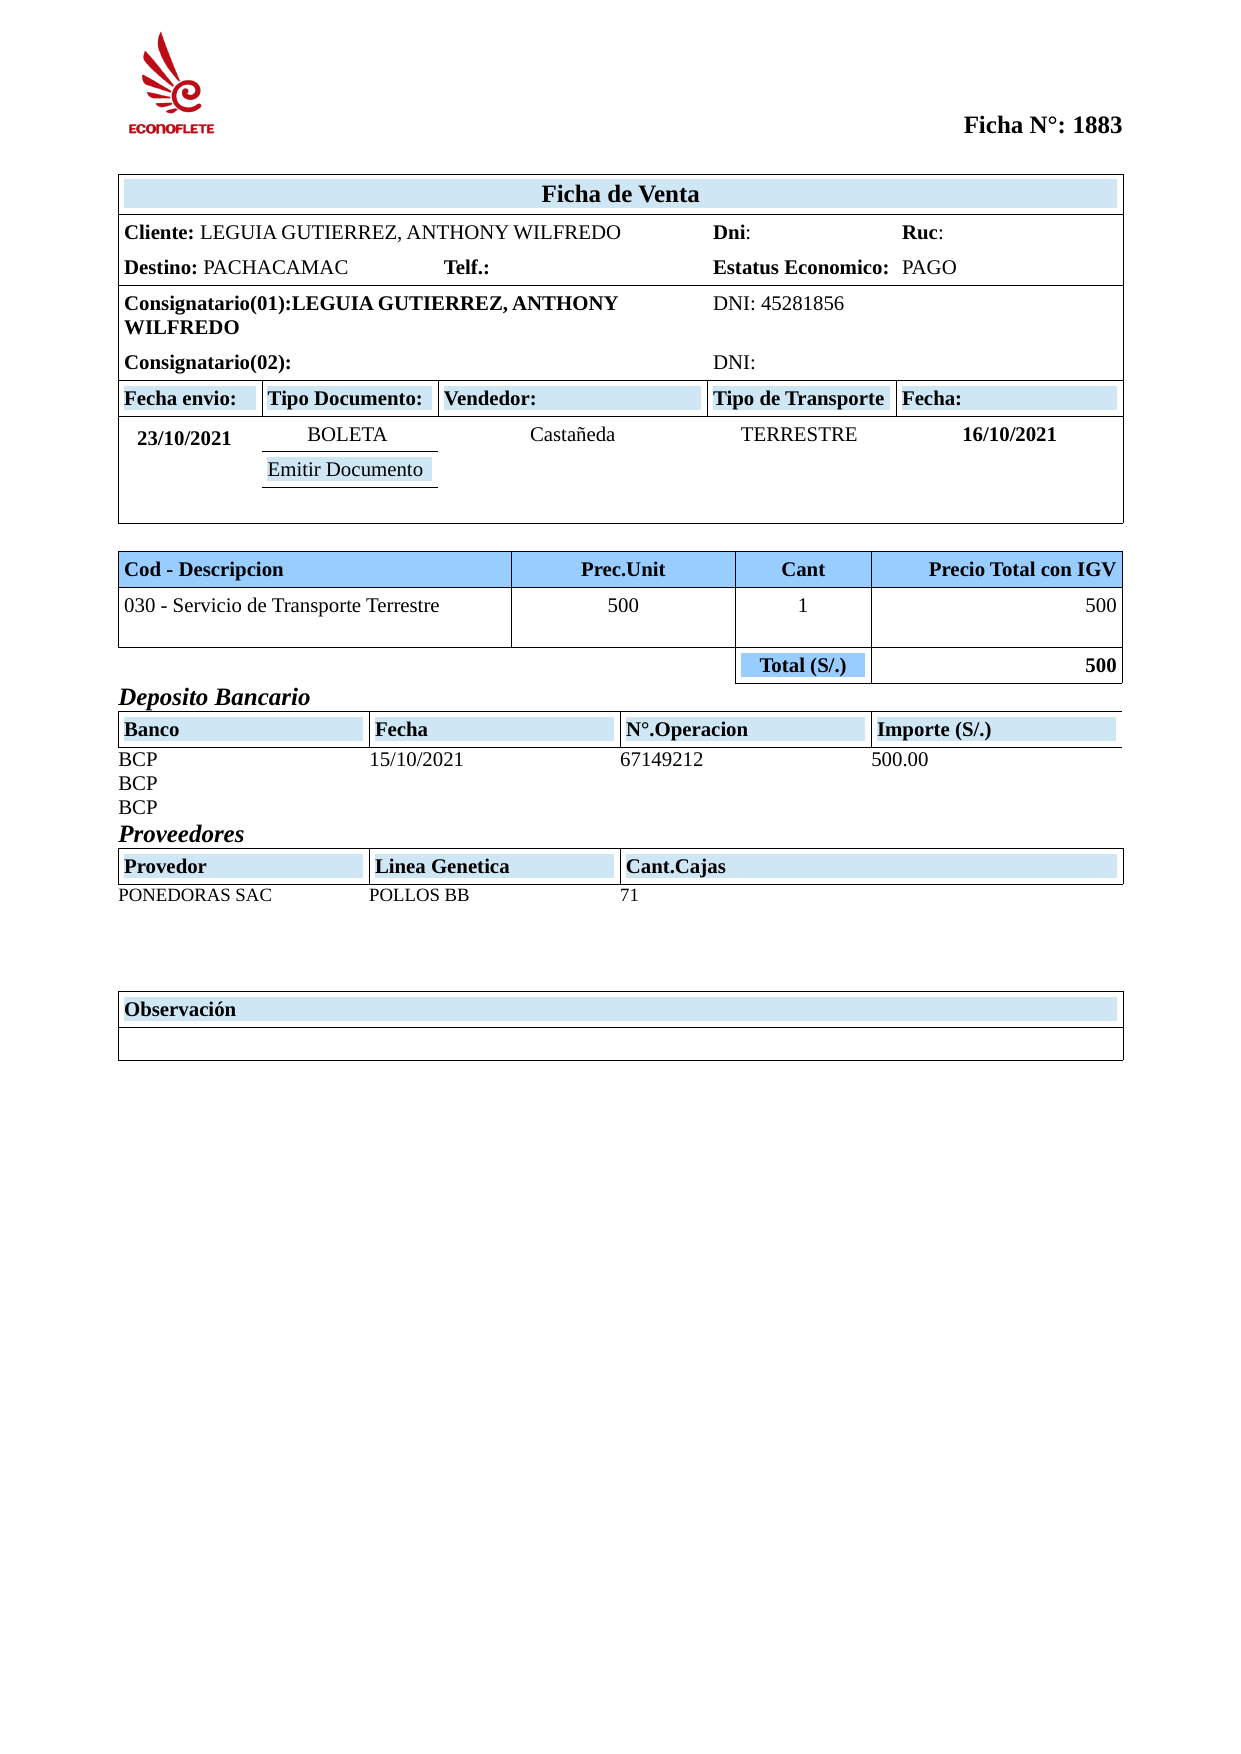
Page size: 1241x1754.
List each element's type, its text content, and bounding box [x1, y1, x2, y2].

table_cell [119, 1028, 1123, 1060]
text Deposito Bancario [118, 682, 1122, 711]
table_cell [871, 771, 1122, 795]
table_cell [620, 795, 871, 819]
table_cell [118, 948, 369, 970]
table_cell Total (S/.) [736, 648, 871, 682]
table_cell TERRESTRE [707, 417, 896, 523]
text Proveedores [118, 819, 1122, 848]
table_header Observación [119, 992, 1123, 1027]
table_cell 15/10/2021 [369, 748, 620, 771]
table_cell PAGO [896, 249, 1123, 285]
table_header Cant.Cajas [621, 849, 1123, 883]
table_cell [118, 648, 511, 682]
table_cell [369, 795, 620, 819]
table_cell Vendedor: [439, 381, 707, 416]
table_cell BCP [118, 748, 369, 771]
table_cell 500 [872, 648, 1122, 682]
table_cell [620, 771, 871, 795]
table_cell PONEDORAS SAC [118, 885, 369, 905]
table_cell BOLETA [262, 417, 438, 451]
table_header Ficha de Venta [119, 175, 1123, 214]
table_cell Cliente: LEGUIA GUTIERREZ, ANTHONY WILFREDO [119, 215, 707, 249]
table_cell [369, 905, 620, 927]
table_cell Emitir Documento [262, 452, 438, 487]
table_cell [262, 488, 438, 523]
table_cell [620, 905, 1123, 927]
table_header Provedor [119, 849, 369, 883]
table_cell Consignatario(02): [119, 345, 707, 380]
table_cell Estatus Economico: [707, 249, 896, 285]
table_header N°.Operacion [621, 712, 871, 747]
table_cell [369, 771, 620, 795]
table_cell [620, 970, 1123, 991]
table_cell Telf.: [438, 249, 707, 285]
table_cell Tipo de Transporte [708, 381, 896, 416]
table_cell 1 [736, 588, 871, 647]
table_cell POLLOS BB [369, 885, 620, 905]
table_cell [118, 927, 369, 948]
table_cell DNI: [707, 345, 1123, 380]
table_cell Dni: [707, 215, 896, 249]
table_cell [369, 970, 620, 991]
table_cell [118, 905, 369, 927]
table_header Linea Genetica [370, 849, 620, 883]
table_cell Consignatario(01):LEGUIA GUTIERREZ, ANTHONY WILFREDO [119, 286, 707, 344]
table_header Cant [736, 552, 871, 587]
table_cell Tipo Documento: [263, 381, 438, 416]
table_cell Ruc: [896, 215, 1123, 249]
table_header Cod - Descripcion [119, 552, 511, 587]
table_cell 16/10/2021 [896, 417, 1123, 523]
table_header Prec.Unit [512, 552, 735, 587]
table_cell 500 [512, 588, 735, 647]
table_cell Castañeda [438, 417, 707, 523]
table_cell 67149212 [620, 748, 871, 771]
picture [118, 31, 225, 134]
table_cell [620, 948, 1123, 970]
table_cell 71 [620, 885, 1123, 905]
table_cell Fecha: [897, 381, 1123, 416]
table_cell 500.00 [871, 748, 1122, 771]
table_cell [369, 927, 620, 948]
table_header Banco [119, 712, 369, 747]
table_cell DNI: 45281856 [707, 286, 1123, 344]
table_cell BCP [118, 795, 369, 819]
table_cell [871, 795, 1122, 819]
table_cell Fecha envio: [119, 381, 262, 416]
table_cell [620, 927, 1123, 948]
table_cell 500 [872, 588, 1122, 647]
table_header Fecha [370, 712, 620, 747]
table_cell [511, 648, 735, 682]
table_cell Destino: PACHACAMAC [119, 249, 438, 285]
table_cell [369, 948, 620, 970]
table_header Importe (S/.) [872, 712, 1122, 747]
table_cell 030 - Servicio de Transporte Terrestre [119, 588, 511, 647]
table_header Precio Total con IGV [872, 552, 1122, 587]
table_cell BCP [118, 771, 369, 795]
table_cell 23/10/2021 [119, 417, 262, 523]
table_cell [118, 970, 369, 991]
